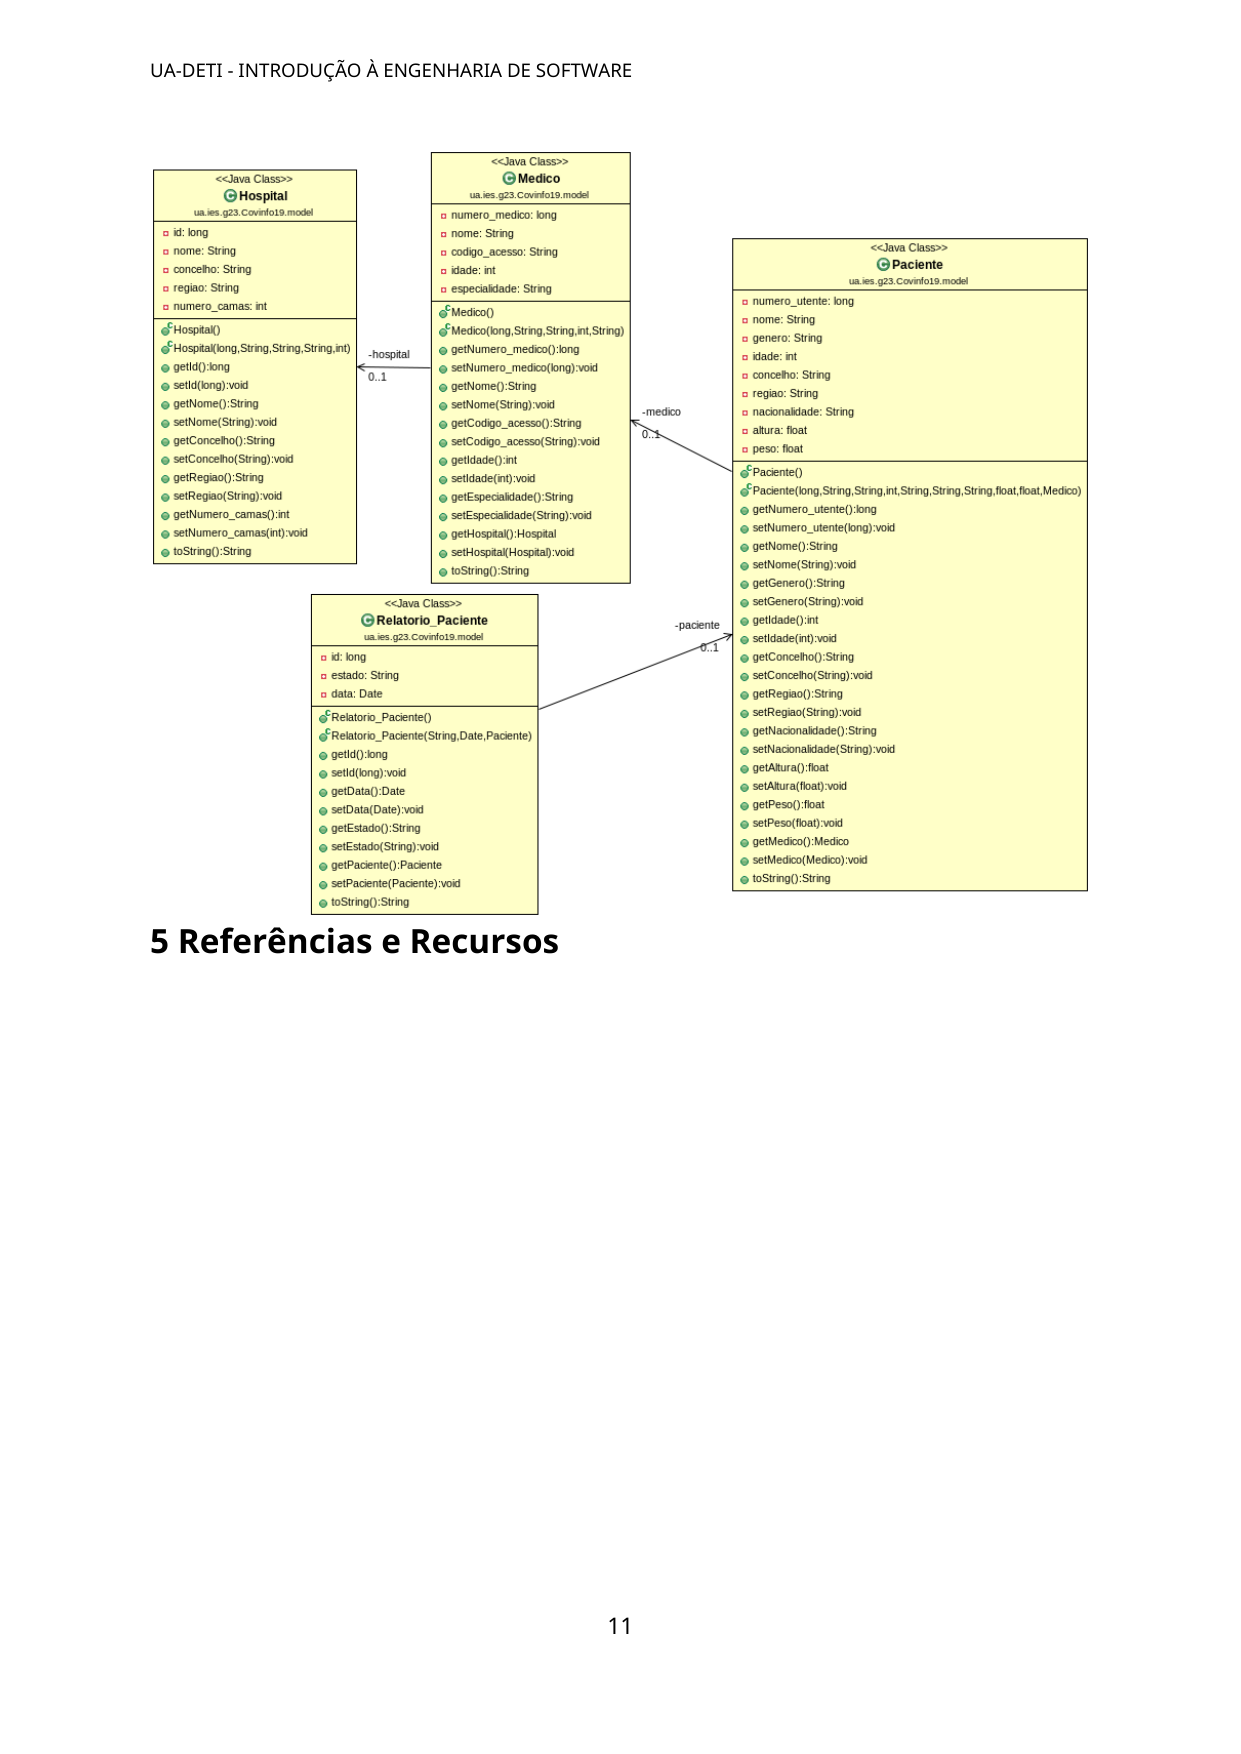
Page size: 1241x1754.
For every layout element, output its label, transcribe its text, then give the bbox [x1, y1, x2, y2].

subtitle 5 Referências e Recursos [150, 918, 1090, 963]
